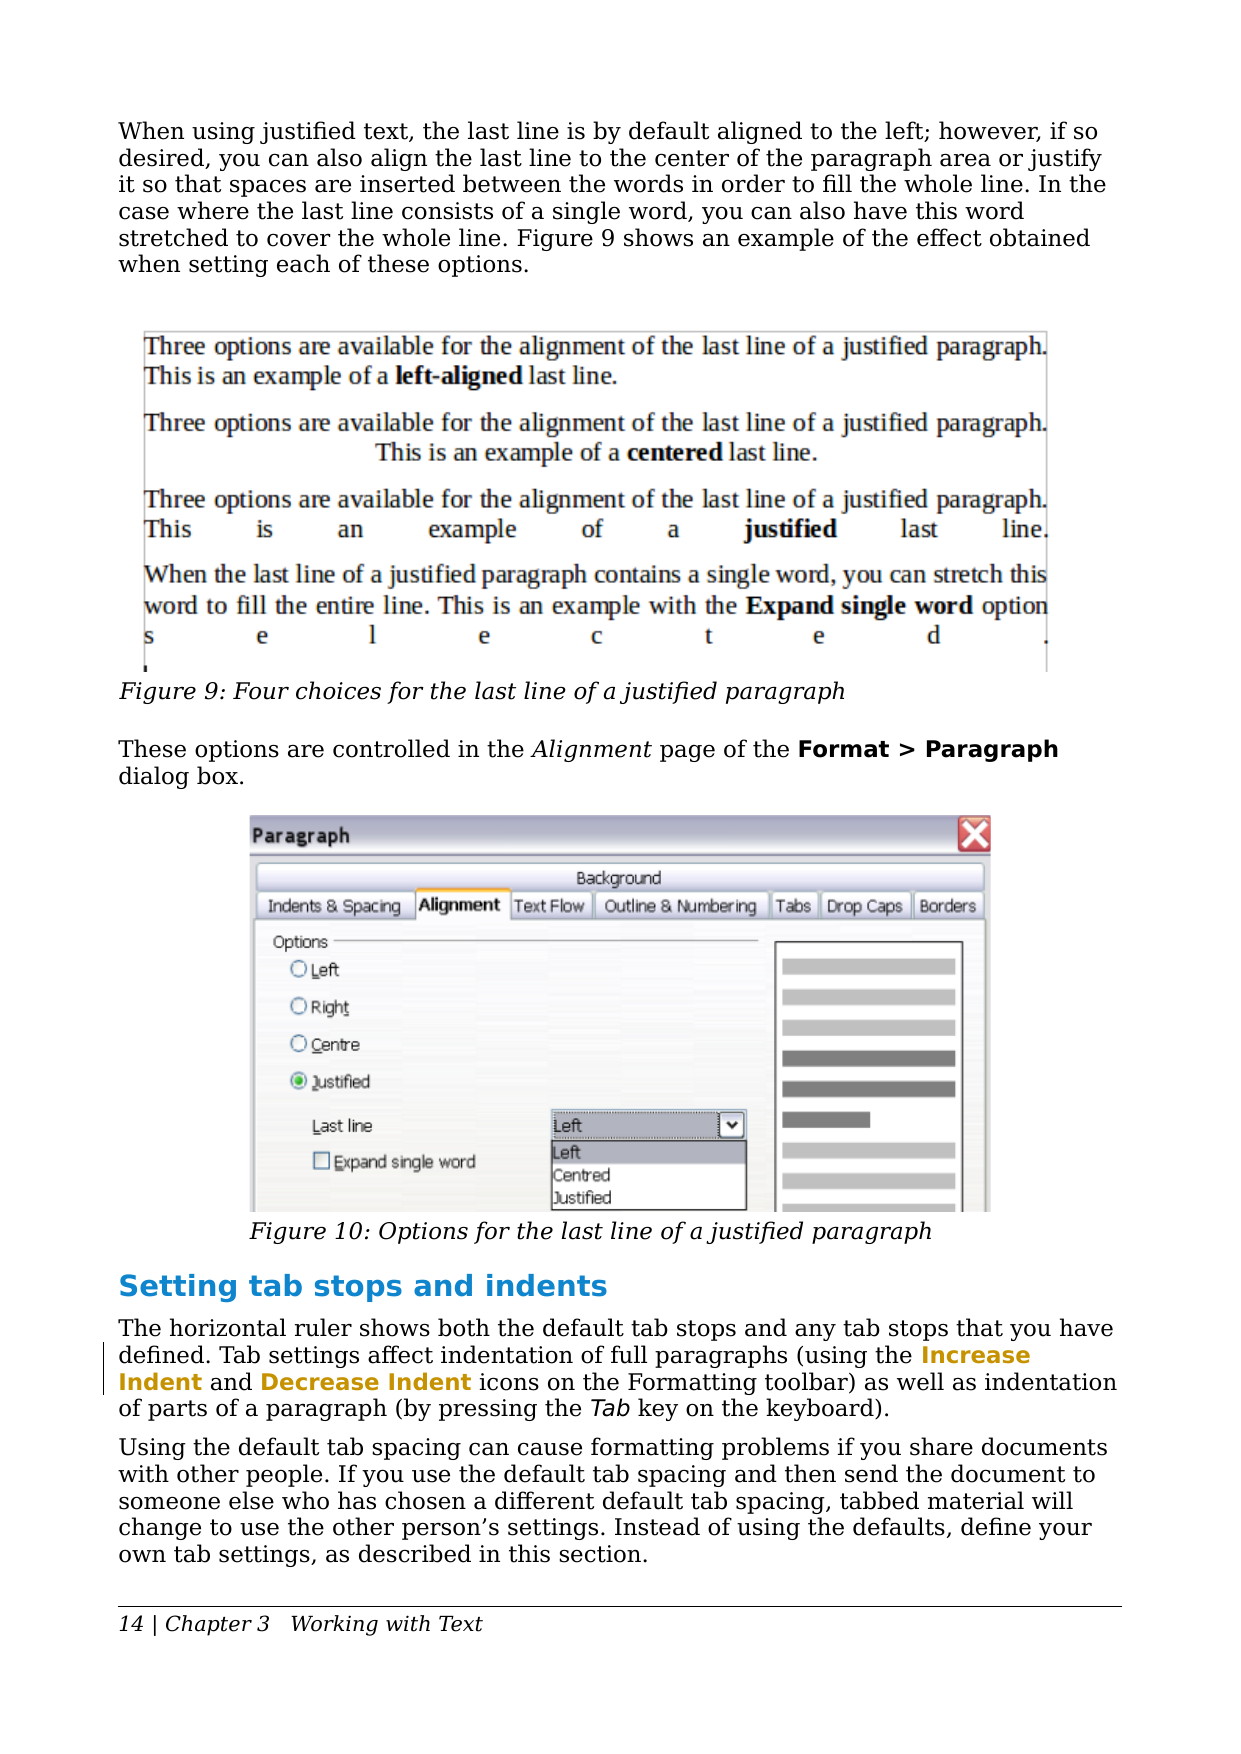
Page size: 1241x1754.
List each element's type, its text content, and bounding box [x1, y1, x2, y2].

text These options are controlled in the Alignment page of the Format > Paragraph dialog box. [118, 737, 1122, 790]
subtitle Setting tab stops and indents [118, 1269, 1122, 1303]
text Using the default tab spacing can cause formatting problems if you share documents with other people. If you use the default tab spacing and then send the document to someone else who has chosen a different default tab spacing, tabbed material will change to use the other person’s settings. Instead of using the defaults, define your own tab settings, as described in this section. [118, 1434, 1122, 1568]
picture [249, 815, 991, 1212]
picture [119, 303, 1079, 672]
text The horizontal ruler shows both the default tab stops and any tab stops that you have defined. Tab settings affect indentation of full paragraphs (using the Increase Indent and Decrease Indent icons on the Formatting toolbar) as well as indentation of parts of a paragraph (by pressing the Tab key on the keyboard). [118, 1315, 1122, 1422]
text When using justified text, the last line is by default aligned to the left; however, if so desired, you can also align the last line to the center of the paragraph area or justify it so that spaces are inserted between the words in order to fill the whole line. In the case where the last line consists of a single word, you can also have this word stretched to cover the whole line. Figure 9 shows an example of the effect obtained when setting each of these options. [118, 118, 1122, 278]
text Figure 10: Options for the last line of a justified paragraph [249, 1218, 991, 1245]
text Figure 9: Four choices for the last line of a justified paragraph [119, 678, 1121, 705]
